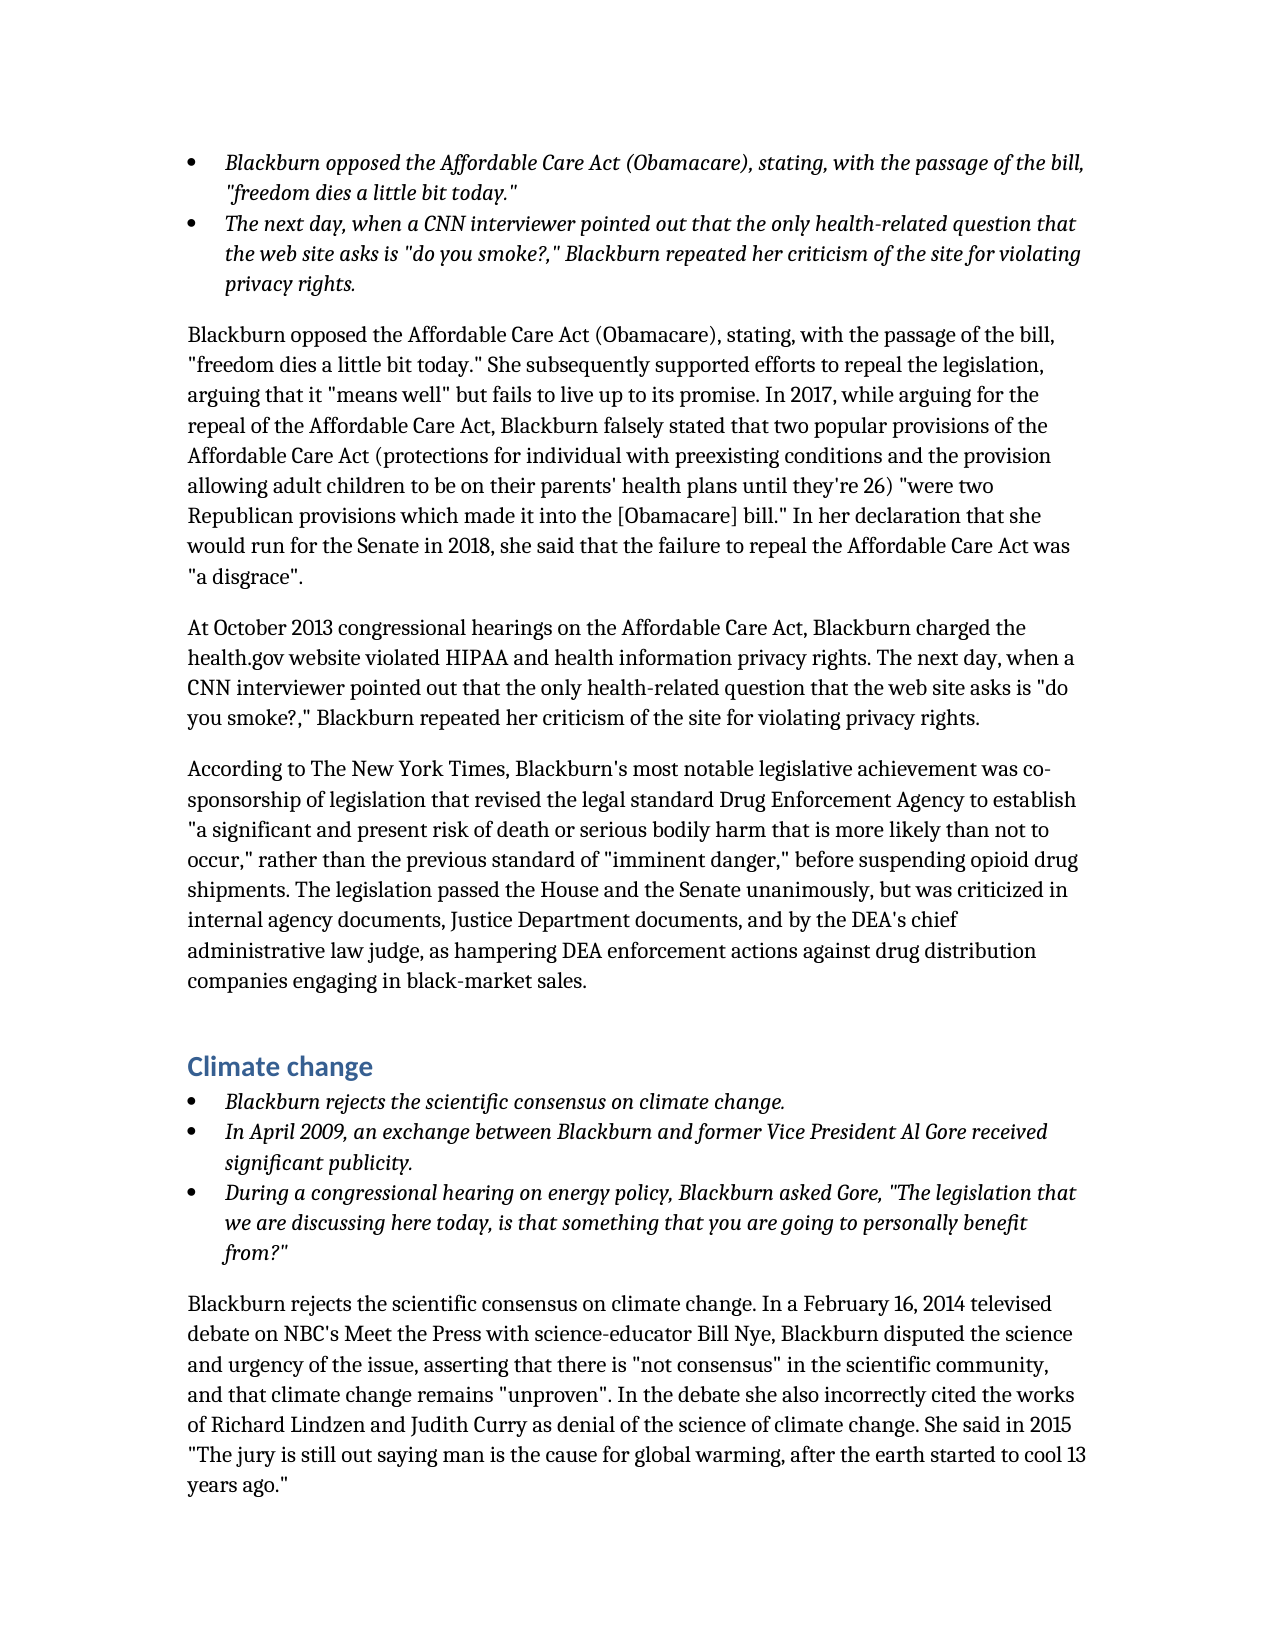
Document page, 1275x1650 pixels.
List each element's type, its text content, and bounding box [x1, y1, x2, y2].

text According to The New York Times, Blackburn's most notable legislative achievement was co-sponsorship of legislation that revised the legal standard Drug Enforcement Agency to establish "a significant and present risk of death or serious bodily harm that is more likely than not to occur," rather than the previous standard of "imminent danger," before suspending opioid drug shipments. The legislation passed the House and the Senate unanimously, but was criticized in internal agency documents, Justice Department documents, and by the DEA's chief administrative law judge, as hampering DEA enforcement actions against drug distribution companies engaging in black-market sales. [187, 756, 1087, 994]
list In April 2009, an exchange between Blackburn and former Vice President Al Gore received significant publicity. [187, 1119, 1087, 1176]
text At October 2013 congressional hearings on the Affordable Care Act, Blackburn charged the health.gov website violated HIPAA and health information privacy rights. The next day, when a CNN interviewer pointed out that the only health-related question that the web site asks is "do you smoke?," Blackburn repeated her criticism of the site for violating privacy rights. [187, 614, 1087, 732]
text Blackburn opposed the Affordable Care Act (Obamacare), stating, with the passage of the bill, "freedom dies a little bit today." She subsequently supported efforts to repeal the legislation, arguing that it "means well" but fails to live up to its promise. In 2017, while arguing for the repeal of the Affordable Care Act, Blackburn falsely stated that two popular provisions of the Affordable Care Act (protections for individual with preexisting conditions and the provision allowing adult children to be on their parents' health plans until they're 26) "were two Republican provisions which made it into the [Obamacare] bill." In her declaration that she would run for the Senate in 2018, she said that the failure to repeal the Affordable Care Act was "a disgrace". [187, 322, 1087, 590]
list The next day, when a CNN interviewer pointed out that the only health-related question that the web site asks is "do you smoke?," Blackburn repeated her criticism of the site for violating privacy rights. [187, 210, 1087, 297]
text Blackburn rejects the scientific consensus on climate change. In a February 16, 2014 televised debate on NBC's Meet the Press with science-educator Bill Nye, Blackburn disputed the science and urgency of the issue, asserting that there is "not consensus" in the scientific community, and that climate change remains "unproven". In the debate she also incorrectly cited the works of Richard Lindzen and Judith Curry as denial of the science of climate change. She said in 2015 "The jury is still out saying man is the cause for global warming, after the earth started to cool 13 years ago." [187, 1291, 1087, 1498]
list Blackburn opposed the Affordable Care Act (Obamacare), stating, with the passage of the bill, "freedom dies a little bit today." [187, 150, 1087, 207]
subtitle Climate change [187, 1048, 1087, 1083]
list During a congressional hearing on energy policy, Blackburn asked Gore, "The legislation that we are discussing here today, is that something that you are going to personally benefit from?" [187, 1179, 1087, 1266]
list Blackburn rejects the scientific consensus on climate change. [187, 1089, 1087, 1115]
